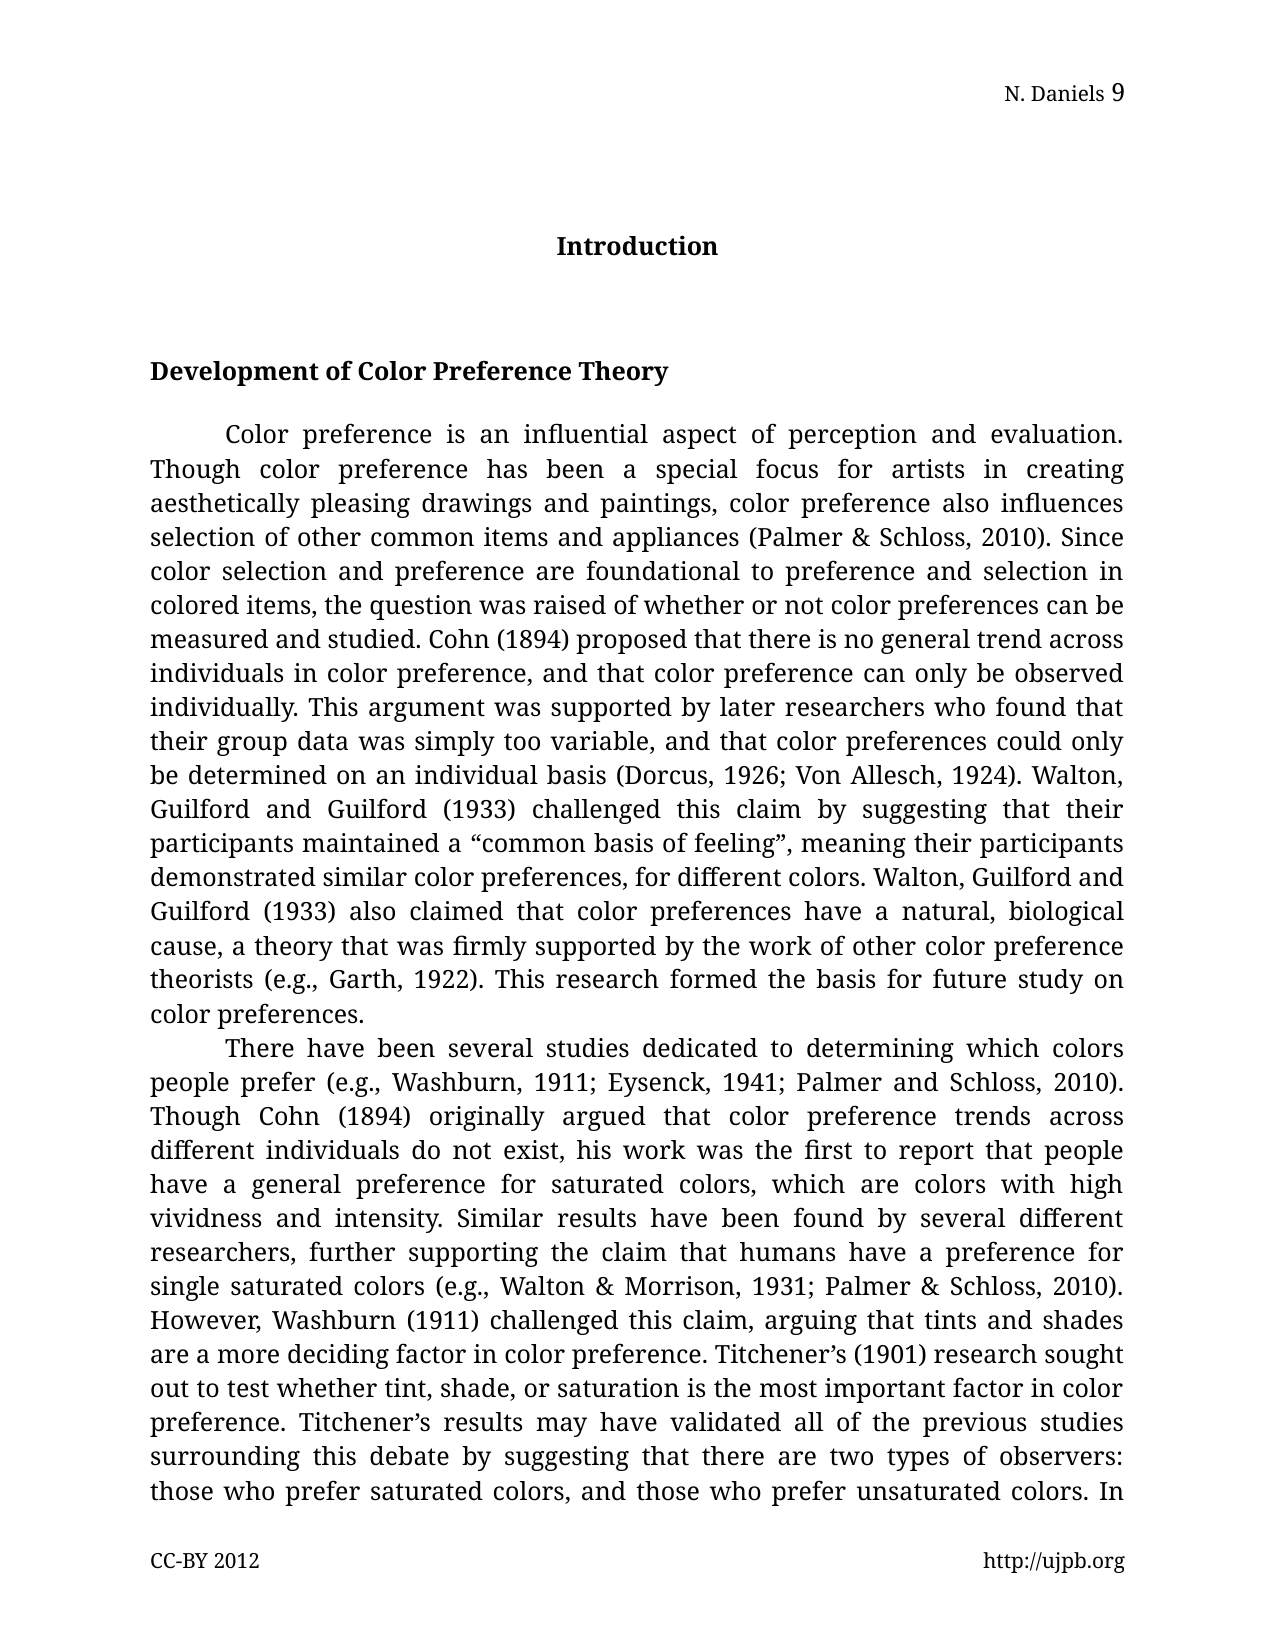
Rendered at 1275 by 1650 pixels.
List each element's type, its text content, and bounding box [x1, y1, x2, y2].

subtitle Development of Color Preference Theory [150, 353, 1125, 387]
subtitle Introduction [300, 229, 975, 263]
text Color preference is an influential aspect of perception and evaluation. Though color preference has been a special focus for artists in creating aesthetically pleasing drawings and paintings, color preference also influences selection of other common items and appliances (Palmer & Schloss, 2010). Since color selection and preference are foundational to preference and selection in colored items, the question was raised of whether or not color preferences can be measured and studied. Cohn (1894) proposed that there is no general trend across individuals in color preference, and that color preference can only be observed individually. This argument was supported by later researchers who found that their group data was simply too variable, and that color preferences could only be determined on an individual basis (Dorcus, 1926; Von Allesch, 1924). Walton, Guilford and Guilford (1933) challenged this claim by suggesting that their participants maintained a “common basis of feeling”, meaning their participants demonstrated similar color preferences, for different colors. Walton, Guilford and Guilford (1933) also claimed that color preferences have a natural, biological cause, a theory that was firmly supported by the work of other color preference theorists (e.g., Garth, 1922). This research formed the basis for future study on color preferences. [150, 417, 1125, 1030]
text There have been several studies dedicated to determining which colors people prefer (e.g., Washburn, 1911; Eysenck, 1941; Palmer and Schloss, 2010). Though Cohn (1894) originally argued that color preference trends across different individuals do not exist, his work was the first to report that people have a general preference for saturated colors, which are colors with high vividness and intensity. Similar results have been found by several different researchers, further supporting the claim that humans have a preference for single saturated colors (e.g., Walton & Morrison, 1931; Palmer & Schloss, 2010). However, Washburn (1911) challenged this claim, arguing that tints and shades are a more deciding factor in color preference. Titchener’s (1901) research sought out to test whether tint, shade, or saturation is the most important factor in color preference. Titchener’s results may have validated all of the previous studies surrounding this debate by suggesting that there are two types of observers: those who prefer saturated colors, and those who prefer unsaturated colors. In [150, 1030, 1125, 1507]
